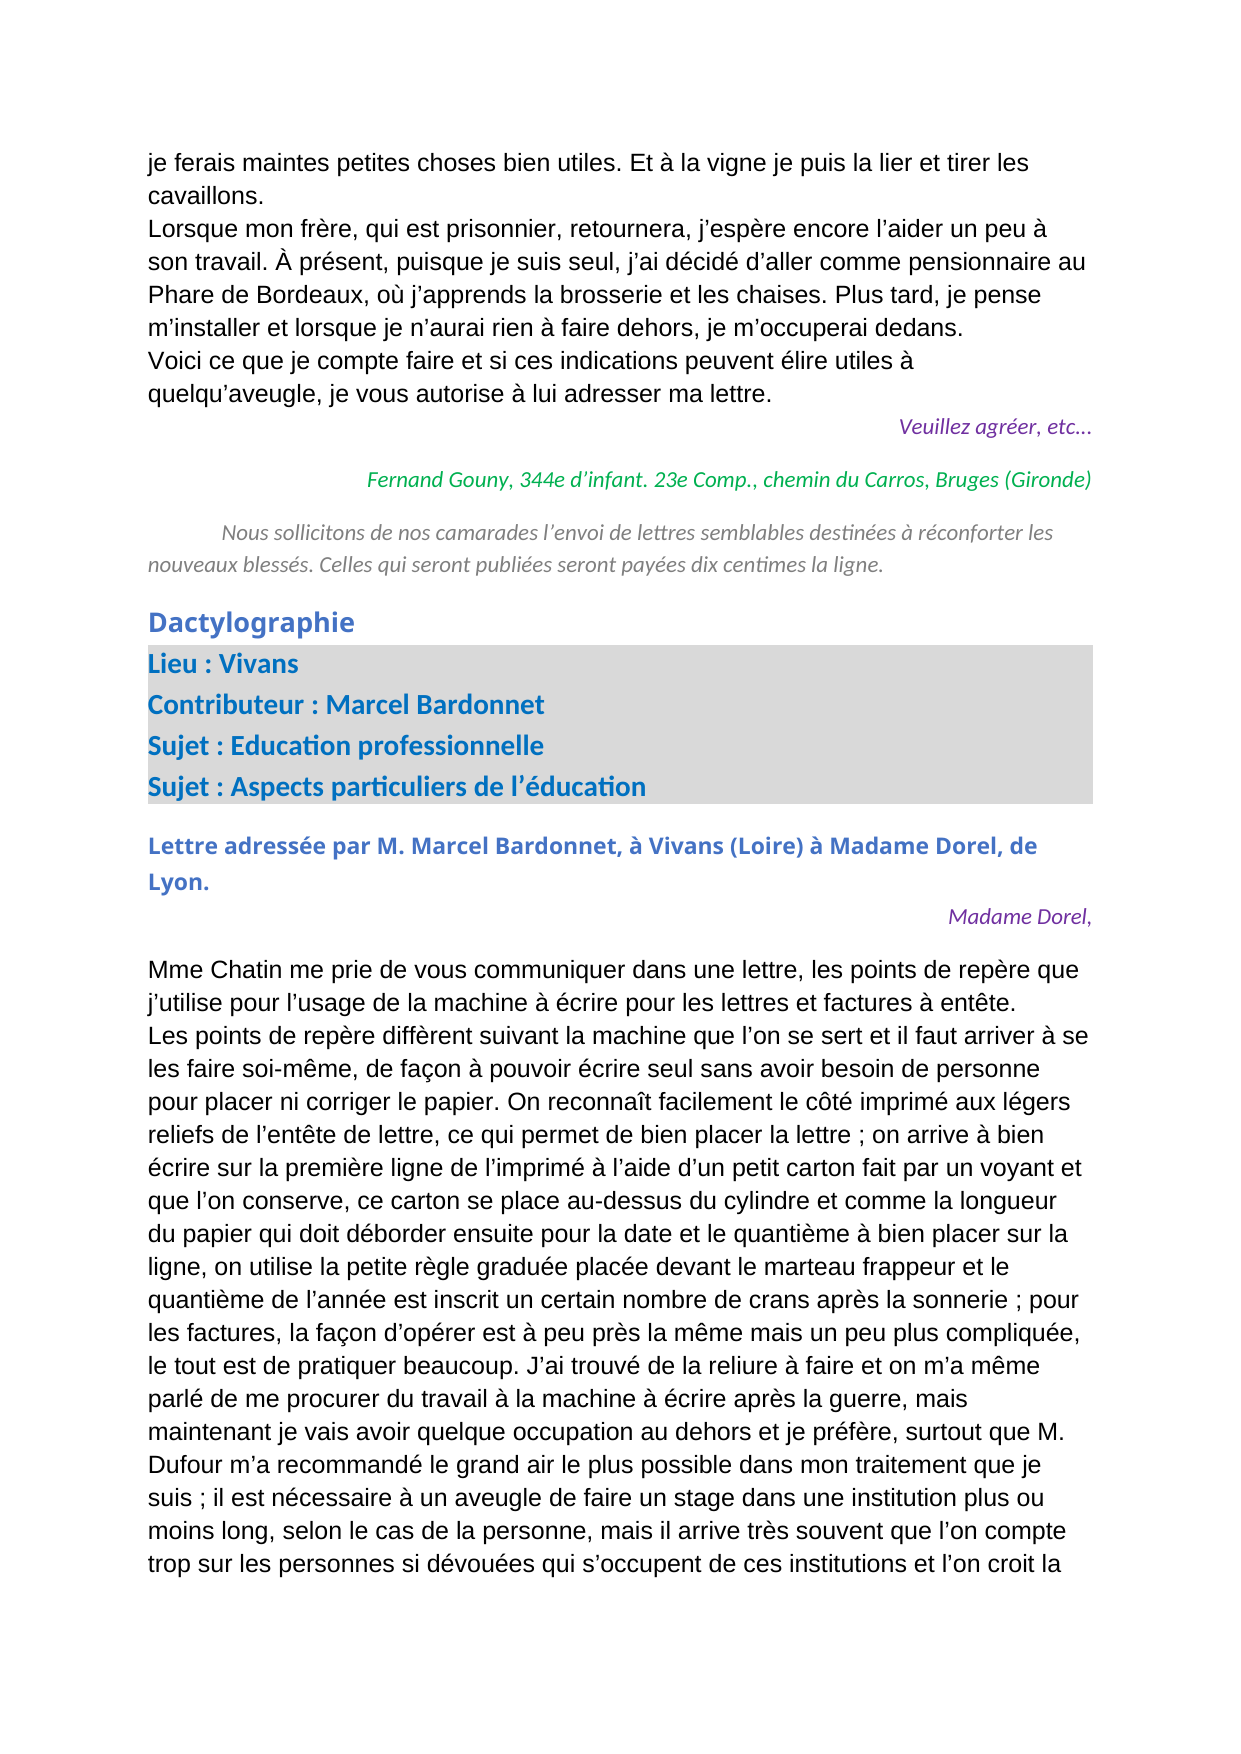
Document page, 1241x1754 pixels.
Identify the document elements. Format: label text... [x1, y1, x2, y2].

subtitle Lettre adressée par M. Marcel Bardonnet, à Vivans (Loire) à Madame Dorel, de Lyon. [148, 830, 1093, 897]
text Veuillez agréer, etc... [148, 412, 1093, 440]
text Voici ce que je compte faire et si ces indications peuvent élire utiles à quelqu’aveugle, je vous autorise à lui adresser ma lettre. [148, 346, 1093, 407]
text Madame Dorel, [148, 902, 1093, 930]
text Mme Chatin me prie de vous communiquer dans une lettre, les points de repère que j’utilise pour l’usage de la machine à écrire pour les lettres et factures à entête. [148, 955, 1093, 1017]
text Sujet : Education professionnelle [148, 727, 1093, 763]
text Les points de repère diffèrent suivant la machine que l’on se sert et il faut arriver à se les faire soi-même, de façon à pouvoir écrire seul sans avoir besoin de personne pour placer ni corriger le papier. On reconnaît facilement le côté imprimé aux légers reliefs de l’entête de lettre, ce qui permet de bien placer la lettre ; on arrive à bien écrire sur la première ligne de l’imprimé à l’aide d’un petit carton fait par un voyant et que l’on conserve, ce carton se place au-dessus du cylindre et comme la longueur du papier qui doit déborder ensuite pour la date et le quantième à bien placer sur la ligne, on utilise la petite règle graduée placée devant le marteau frappeur et le quantième de l’année est inscrit un certain nombre de crans après la sonnerie ; pour les factures, la façon d’opérer est à peu près la même mais un peu plus compliquée, le tout est de pratiquer beaucoup. J’ai trouvé de la reliure à faire et on m’a même parlé de me procurer du travail à la machine à écrire après la guerre, mais maintenant je vais avoir quelque occupation au dehors et je préfère, surtout que M. Dufour m’a recommandé le grand air le plus possible dans mon traitement que je suis ; il est nécessaire à un aveugle de faire un stage dans une institution plus ou moins long, selon le cas de la personne, mais il arrive très souvent que l’on compte trop sur les personnes si dévouées qui s’occupent de ces institutions et l’on croit la [148, 1021, 1093, 1578]
text Fernand Gouny, 344e d’infant. 23e Comp., chemin du Carros, Bruges (Gironde) [148, 465, 1093, 493]
subtitle Dactylographie [148, 603, 1093, 640]
text je ferais maintes petites choses bien utiles. Et à la vigne je puis la lier et tirer les cavaillons. [148, 148, 1093, 209]
text Contributeur : Marcel Bardonnet [148, 686, 1093, 722]
text Nous sollicitons de nos camarades l’envoi de lettres semblables destinées à réconforter les nouveaux blessés. Celles qui seront publiées seront payées dix centimes la ligne. [148, 518, 1093, 578]
text Lieu : Vivans [148, 645, 1093, 681]
text Lorsque mon frère, qui est prisonnier, retournera, j’espère encore l’aider un peu à son travail. À présent, puisque je suis seul, j’ai décidé d’aller comme pensionnaire au Phare de Bordeaux, où j’apprends la brosserie et les chaises. Plus tard, je pense m’installer et lorsque je n’aurai rien à faire dehors, je m’occuperai dedans. [148, 214, 1093, 341]
text Sujet : Aspects particuliers de l’éducation [148, 768, 1093, 804]
